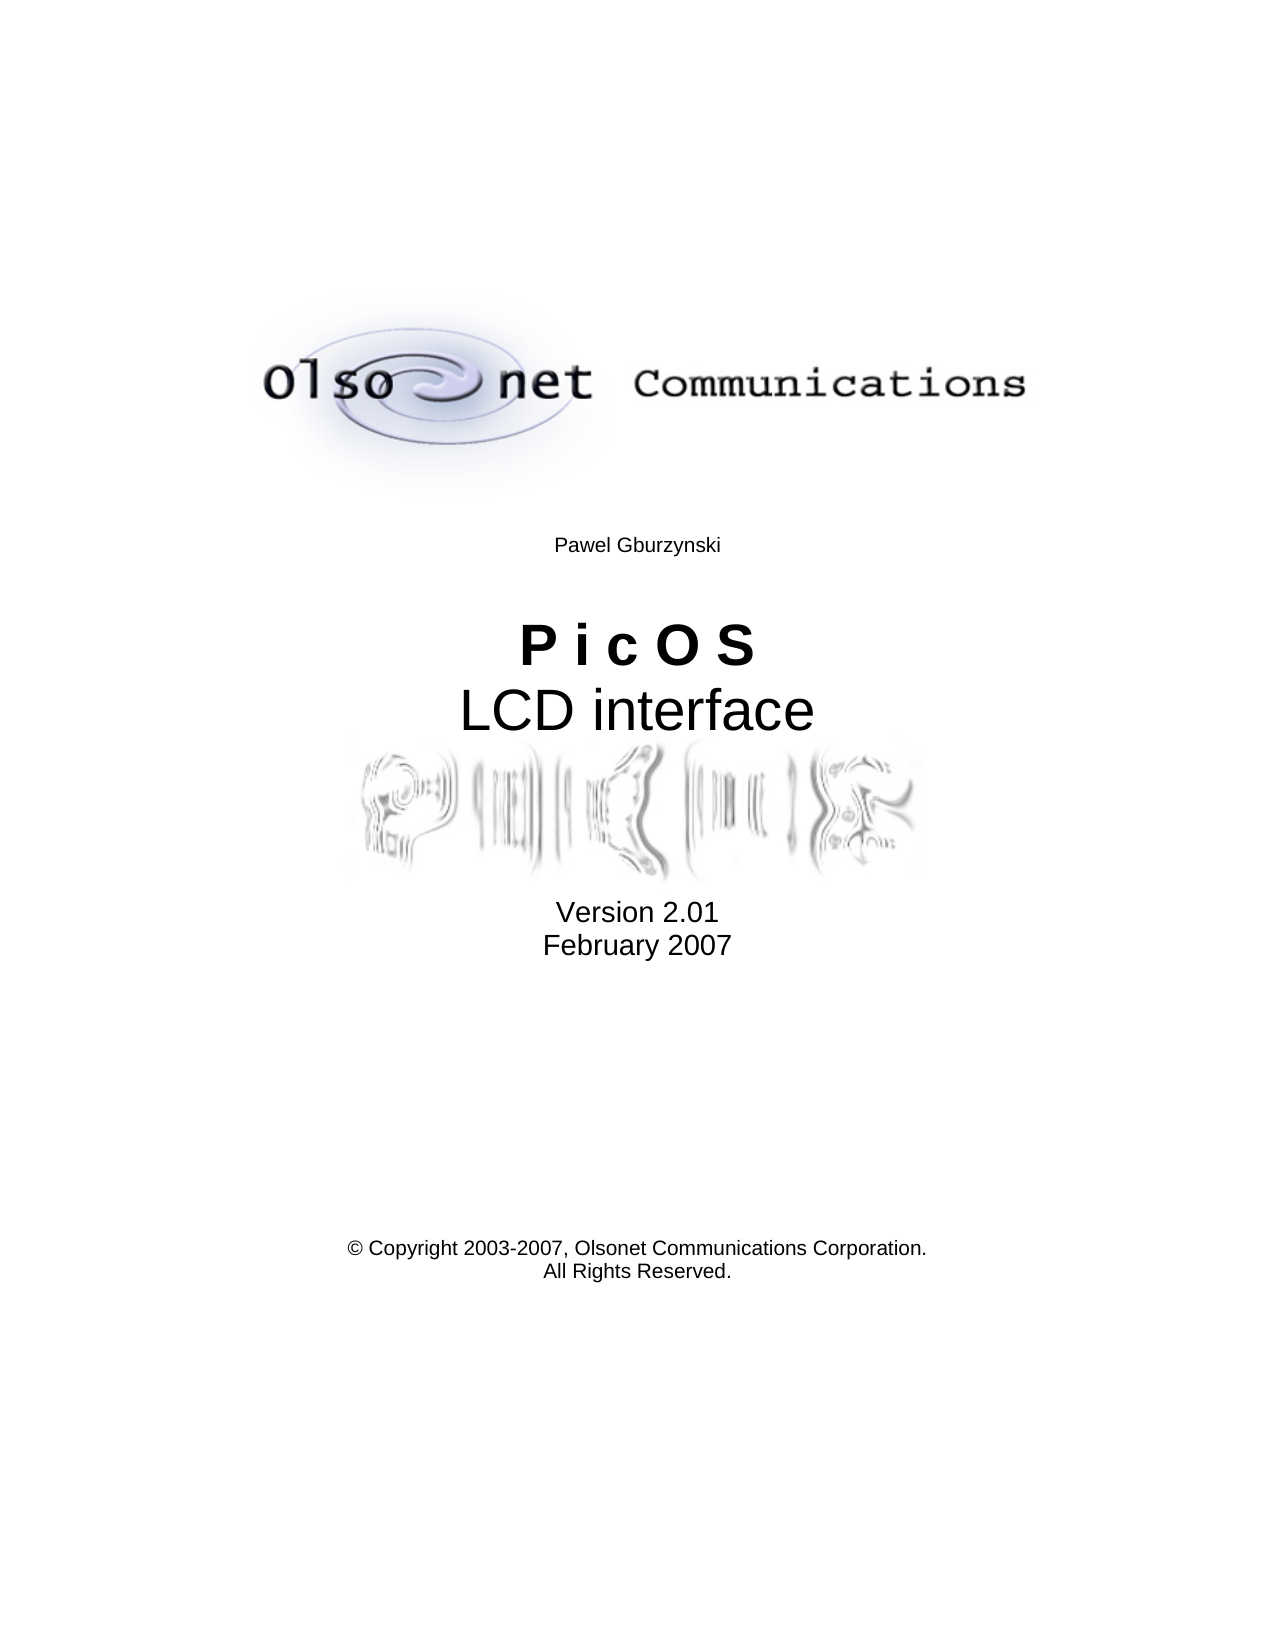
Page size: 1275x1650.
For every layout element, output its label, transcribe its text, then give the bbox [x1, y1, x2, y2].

text February 2007 [210, 929, 650, 961]
text LCD interface [210, 678, 1065, 949]
picture [241, 291, 1034, 498]
text All Rights Reserved. [210, 1259, 1065, 1283]
picture [543, 716, 566, 726]
picture [564, 941, 572, 946]
picture [687, 937, 695, 948]
text © Copyright 2003-2007, Olsonet Communications Corporation. [210, 1236, 1065, 1259]
picture [729, 716, 744, 727]
text Version 2.01 [947, 896, 1065, 929]
subtitle P i c O S [210, 613, 1065, 678]
picture [703, 937, 711, 948]
text February 2007 [649, 929, 1065, 961]
picture [324, 716, 946, 948]
text Pawel Gburzynski [210, 534, 1065, 557]
text Version 2.01 [210, 896, 322, 929]
picture [581, 941, 588, 948]
